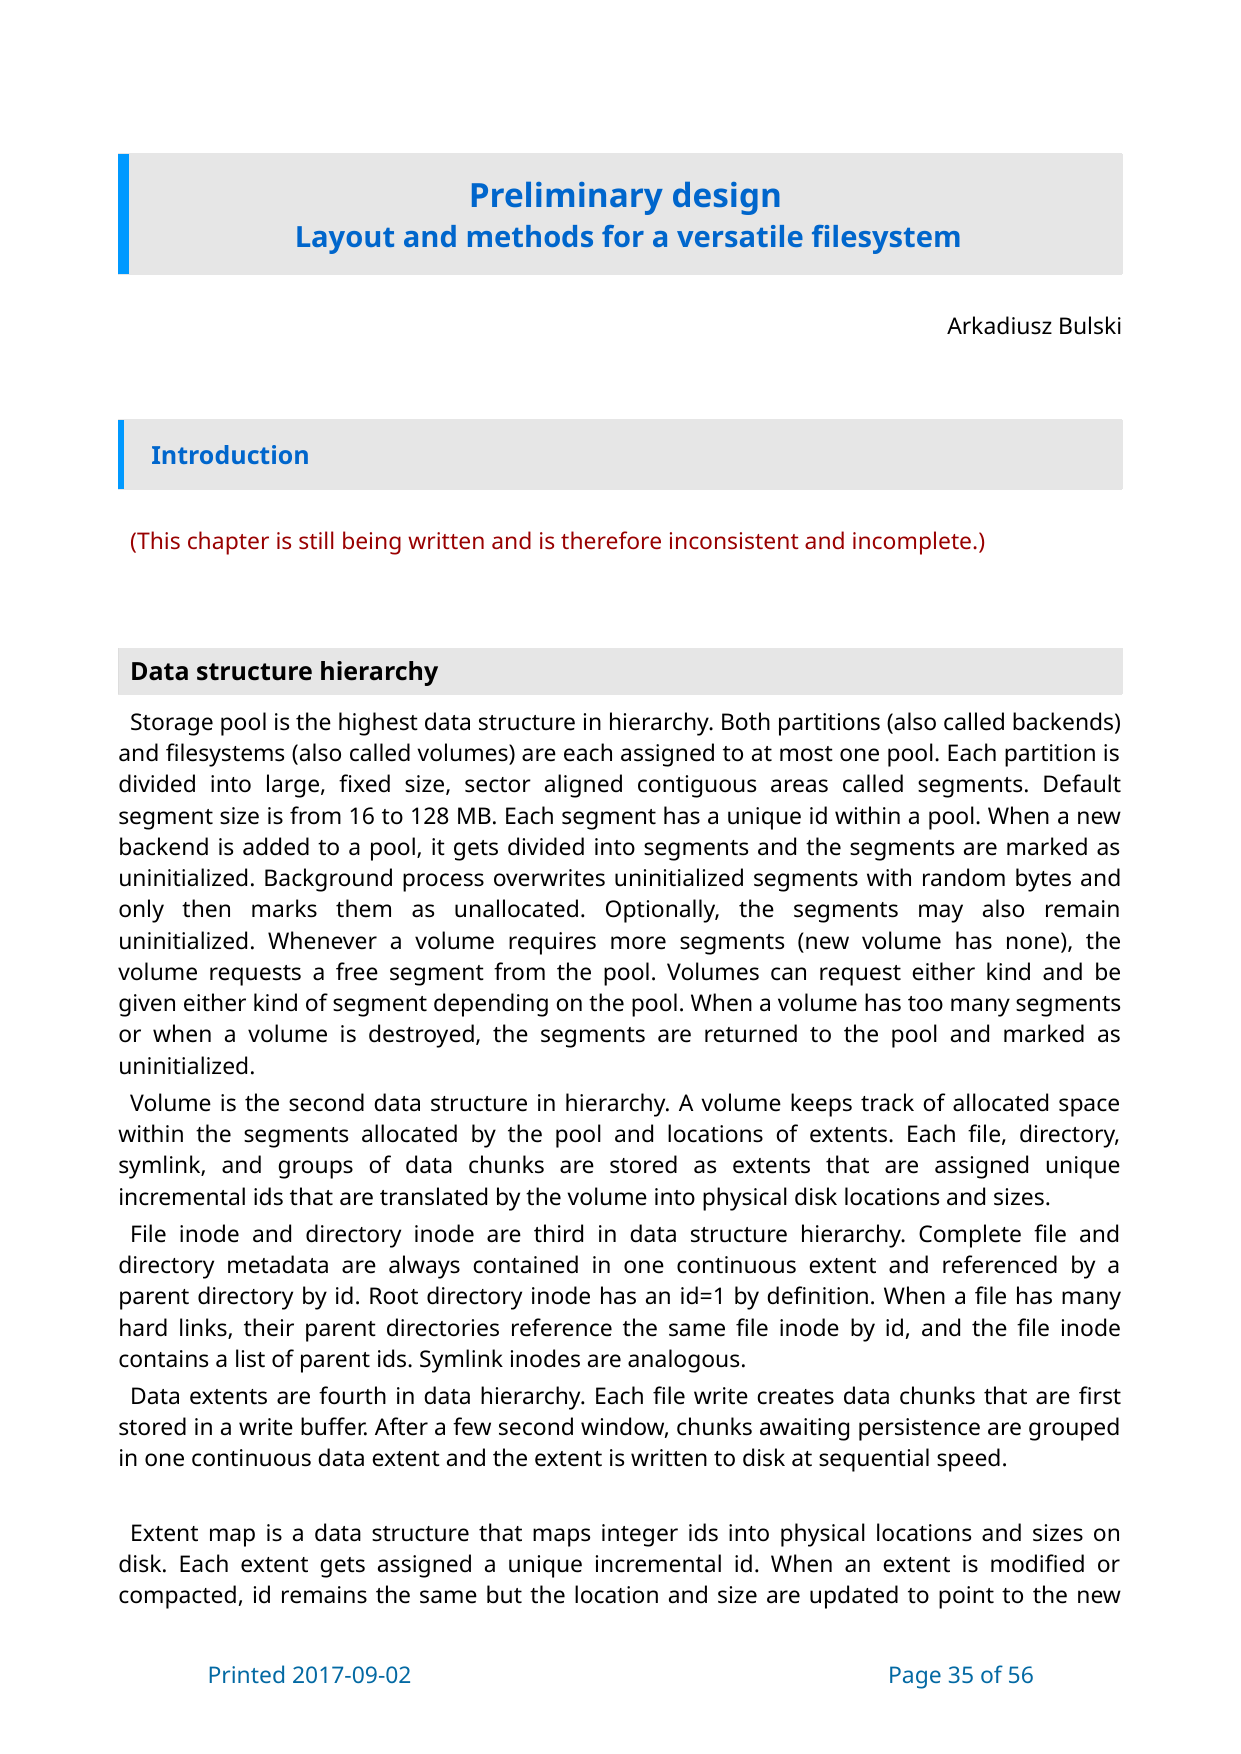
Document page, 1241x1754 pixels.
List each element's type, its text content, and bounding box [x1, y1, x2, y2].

text (This chapter is still being written and is therefore inconsistent and incomplete.) [118, 524, 1122, 556]
text Storage pool is the highest data structure in hierarchy. Both partitions (also called backends) and filesystems (also called volumes) are each assigned to at most one pool. Each partition is divided into large, fixed size, sector aligned contiguous areas called segments. Default segment size is from 16 to 128 MB. Each segment has a unique id within a pool. When a new backend is added to a pool, it gets divided into segments and the segments are marked as uninitialized. Background process overwrites uninitialized segments with random bytes and only then marks them as unallocated. Optionally, the segments may also remain uninitialized. Whenever a volume requires more segments (new volume has none), the volume requests a free segment from the pool. Volumes can request either kind and be given either kind of segment depending on the pool. When a volume has too many segments or when a volume is destroyed, the segments are returned to the pool and marked as uninitialized. [118, 706, 1122, 1081]
subtitle Data structure hierarchy [119, 649, 1122, 694]
text Extent map is a data structure that maps integer ids into physical locations and sizes on disk. Each extent gets assigned a unique incremental id. When an extent is modified or compacted, id remains the same but the location and size are updated to point to the new [118, 1517, 1122, 1611]
text Data extents are fourth in data hierarchy. Each file write creates data chunks that are first stored in a write buffer. After a few second window, chunks awaiting persistence are grouped in one continuous data extent and the extent is written to disk at sequential speed. [118, 1380, 1122, 1474]
subtitle Introduction [124, 421, 1122, 489]
subtitle Preliminary design Layout and methods for a versatile filesystem [129, 155, 1122, 274]
text Arkadiusz Bulski [118, 310, 1122, 341]
text Volume is the second data structure in hierarchy. A volume keeps track of allocated space within the segments allocated by the pool and locations of extents. Each file, directory, symlink, and groups of data chunks are stored as extents that are assigned unique incremental ids that are translated by the volume into physical disk locations and sizes. [118, 1087, 1122, 1212]
text File inode and directory inode are third in data structure hierarchy. Complete file and directory metadata are always contained in one continuous extent and referenced by a parent directory by id. Root directory inode has an id=1 by definition. When a file has many hard links, their parent directories reference the same file inode by id, and the file inode contains a list of parent ids. Symlink inodes are analogous. [118, 1218, 1122, 1374]
